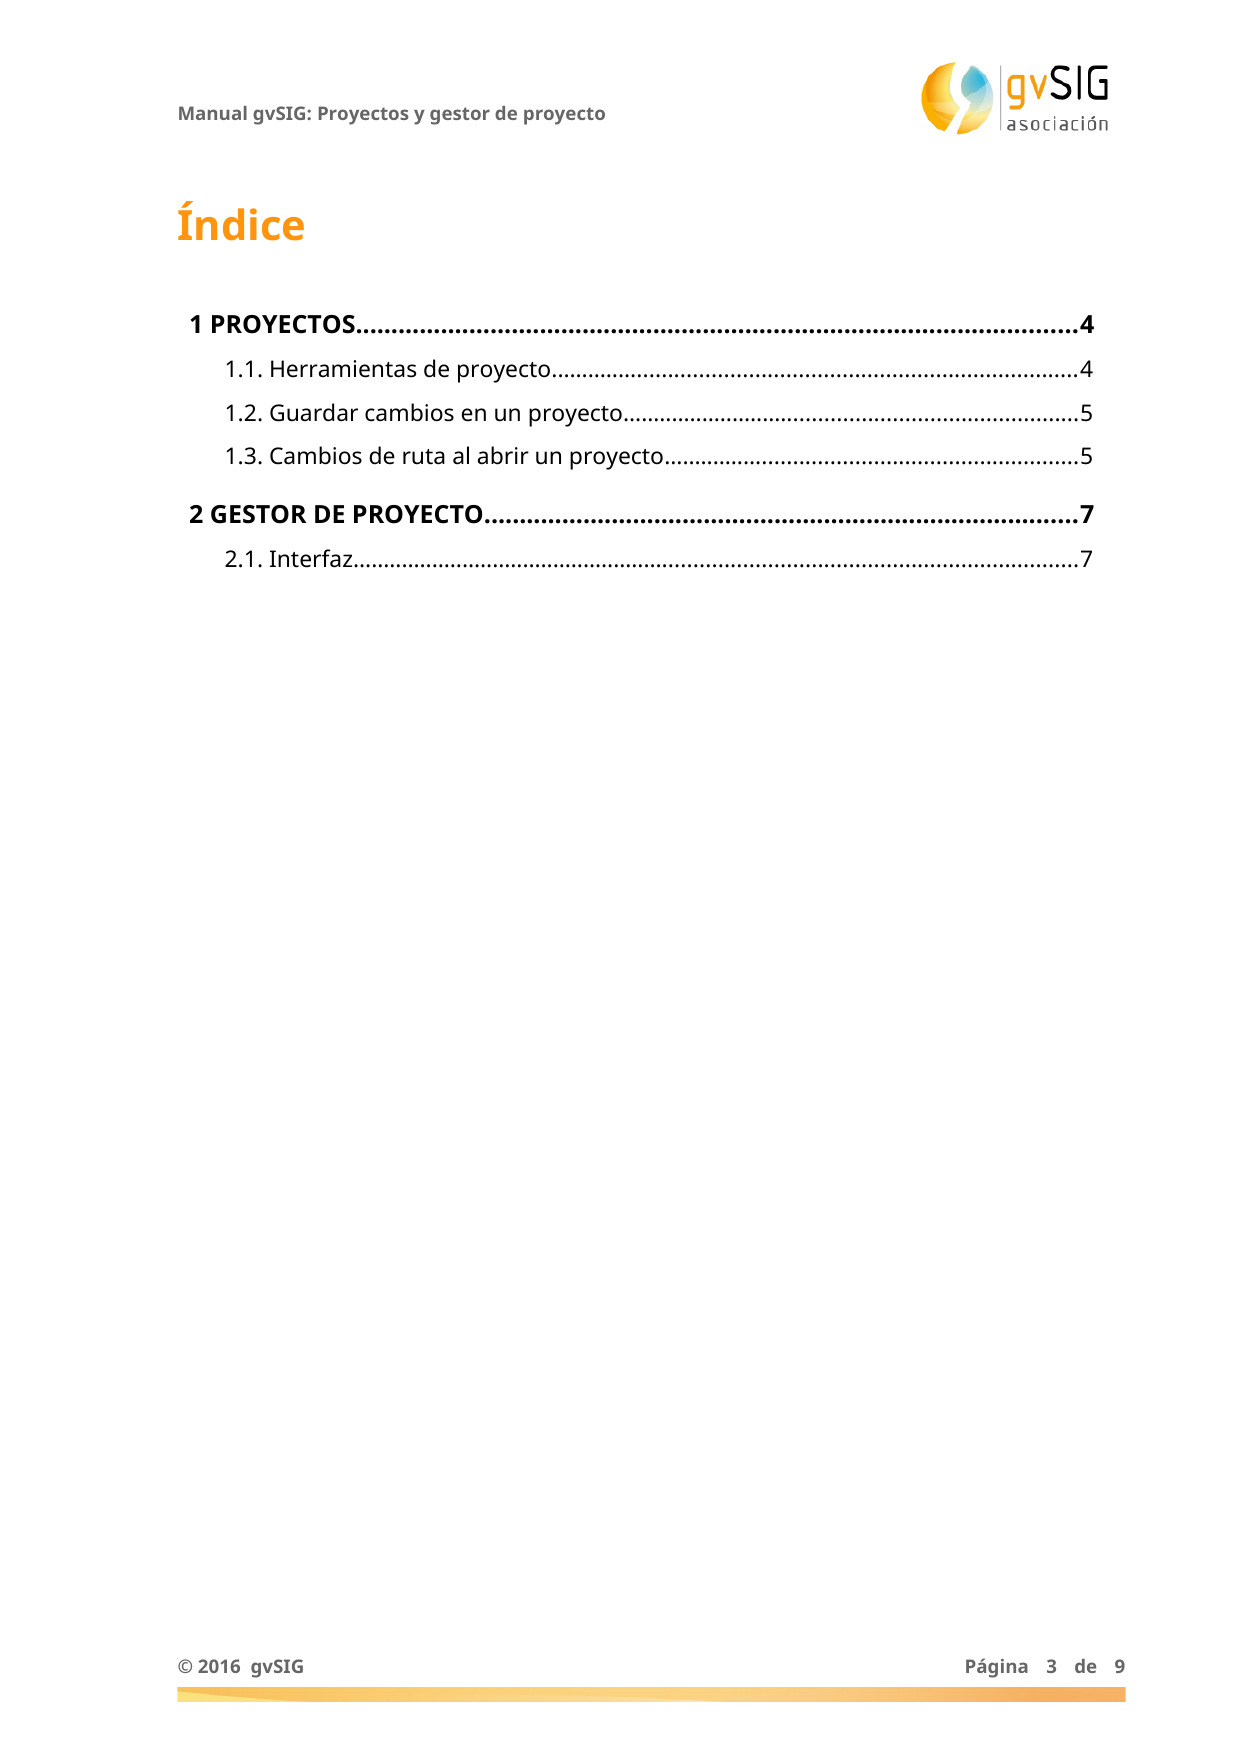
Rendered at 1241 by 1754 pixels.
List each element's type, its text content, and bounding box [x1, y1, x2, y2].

text 2 GESTOR DE PROYECTO 7 [189, 497, 1125, 531]
text 1.3. Cambios de ruta al abrir un proyecto 5 [218, 440, 1125, 472]
text 1.2. Guardar cambios en un proyecto 5 [218, 397, 1125, 428]
picture [177, 1687, 1126, 1702]
text 1.1. Herramientas de proyecto 4 [218, 353, 1125, 384]
text 1 PROYECTOs 4 [189, 306, 1125, 340]
text Índice [177, 196, 1125, 253]
text 2.1. Interfaz 7 [218, 543, 1125, 574]
picture [902, 47, 1122, 148]
